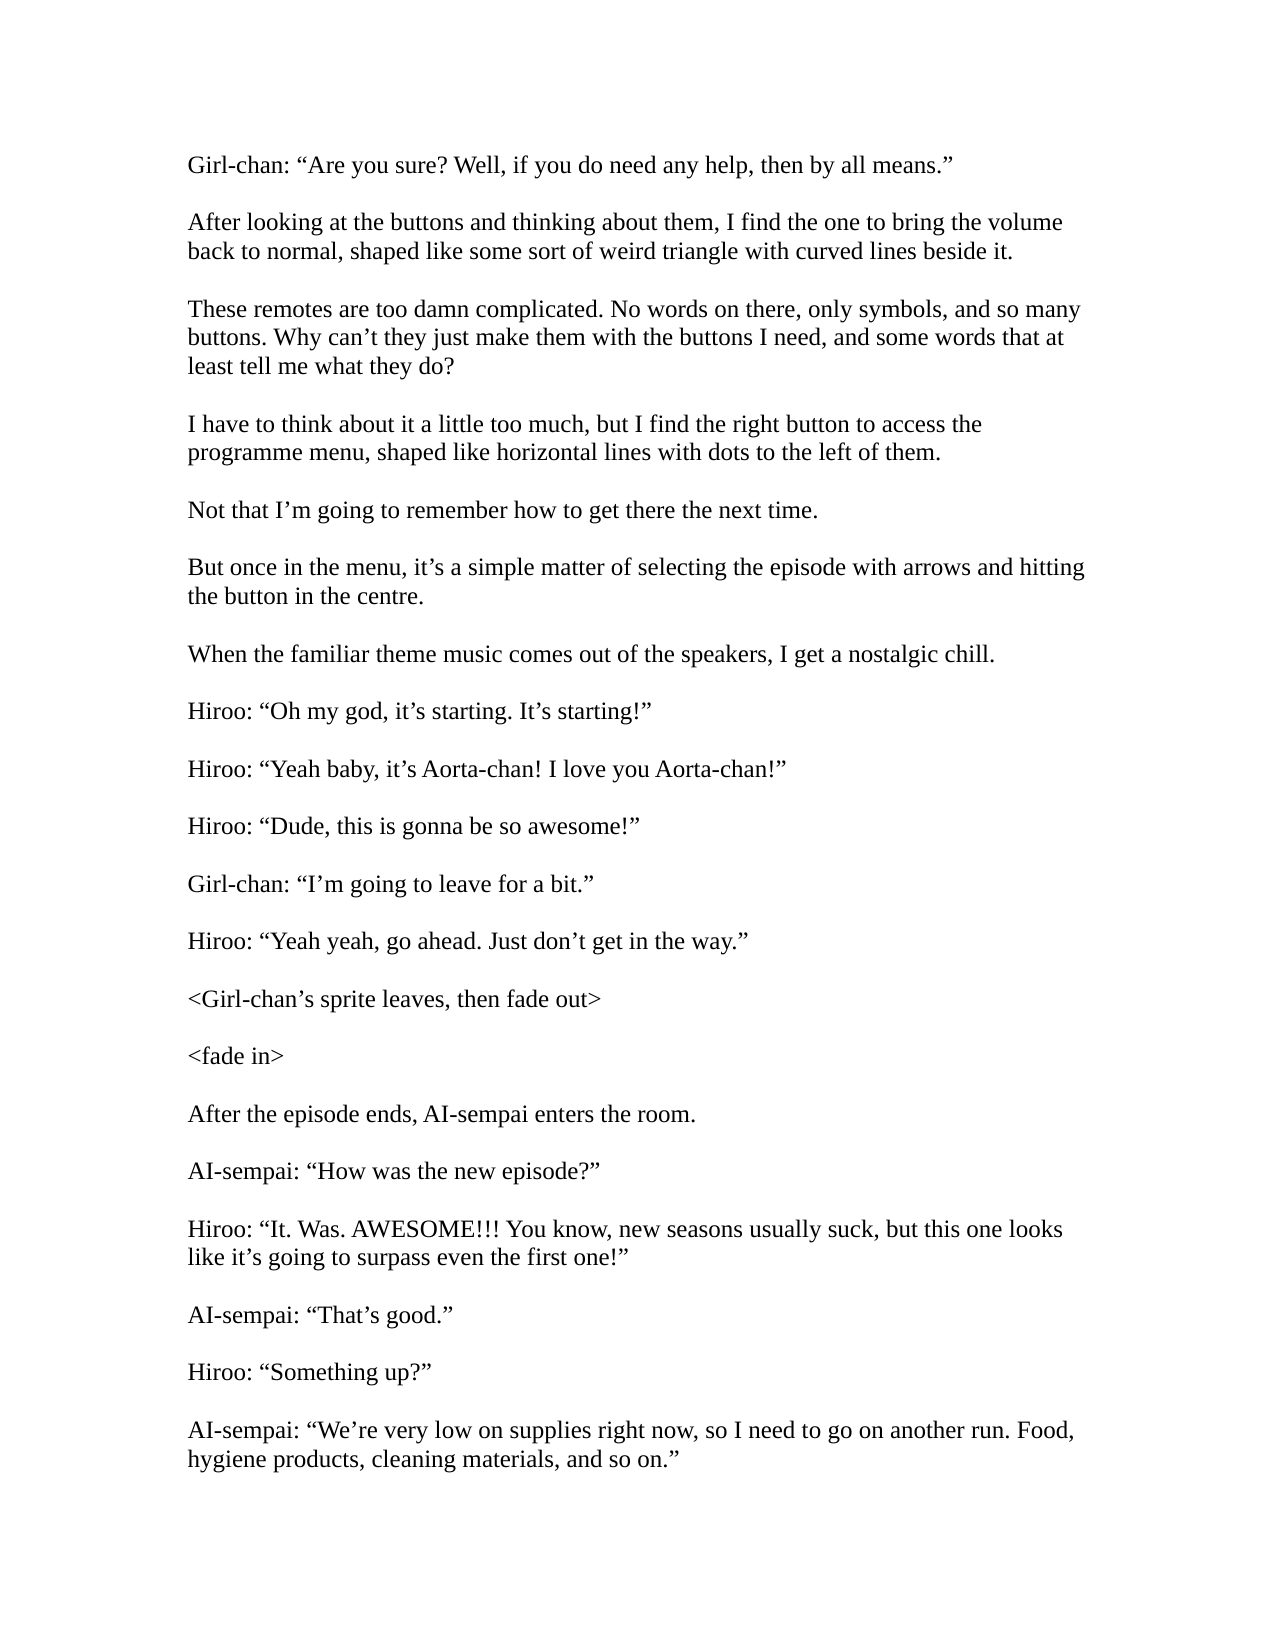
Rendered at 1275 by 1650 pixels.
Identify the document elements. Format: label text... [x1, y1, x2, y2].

text Hiroo: “Yeah yeah, go ahead. Just don’t get in the way.” [187, 926, 1087, 955]
text AI-sempai: “How was the new episode?” [187, 1156, 1087, 1185]
text Not that I’m going to remember how to get there the next time. [187, 495, 1087, 524]
text Hiroo: “It. Was. AWESOME!!! You know, new seasons usually suck, but this one looks like it’s going to surpass even the first one!” [187, 1214, 1087, 1271]
text Girl-chan: “I’m going to leave for a bit.” [187, 869, 1087, 897]
text When the familiar theme music comes out of the speakers, I get a nostalgic chill. [187, 639, 1087, 667]
text These remotes are too damn complicated. No words on there, only symbols, and so many buttons. Why can’t they just make them with the buttons I need, and some words that at least tell me what they do? [187, 294, 1087, 380]
text Hiroo: “Something up?” [187, 1357, 1087, 1386]
text <Girl-chan’s sprite leaves, then fade out> [187, 984, 1087, 1012]
text I have to think about it a little too much, but I find the right button to access the programme menu, shaped like horizontal lines with dots to the left of them. [187, 409, 1087, 466]
text AI-sempai: “We’re very low on supplies right now, so I need to go on another run. Food, hygiene products, cleaning materials, and so on.” [187, 1415, 1087, 1472]
text Hiroo: “Dude, this is gonna be so awesome!” [187, 811, 1087, 840]
text After the episode ends, AI-sempai enters the room. [187, 1099, 1087, 1127]
text But once in the menu, it’s a simple matter of selecting the episode with arrows and hitting the button in the centre. [187, 552, 1087, 610]
text Hiroo: “Yeah baby, it’s Aorta-chan! I love you Aorta-chan!” [187, 754, 1087, 782]
text AI-sempai: “That’s good.” [187, 1300, 1087, 1329]
text <fade in> [187, 1041, 1087, 1070]
text Girl-chan: “Are you sure? Well, if you do need any help, then by all means.” [187, 150, 1087, 179]
text Hiroo: “Oh my god, it’s starting. It’s starting!” [187, 696, 1087, 725]
text After looking at the buttons and thinking about them, I find the one to bring the volume back to normal, shaped like some sort of weird triangle with curved lines beside it. [187, 207, 1087, 265]
